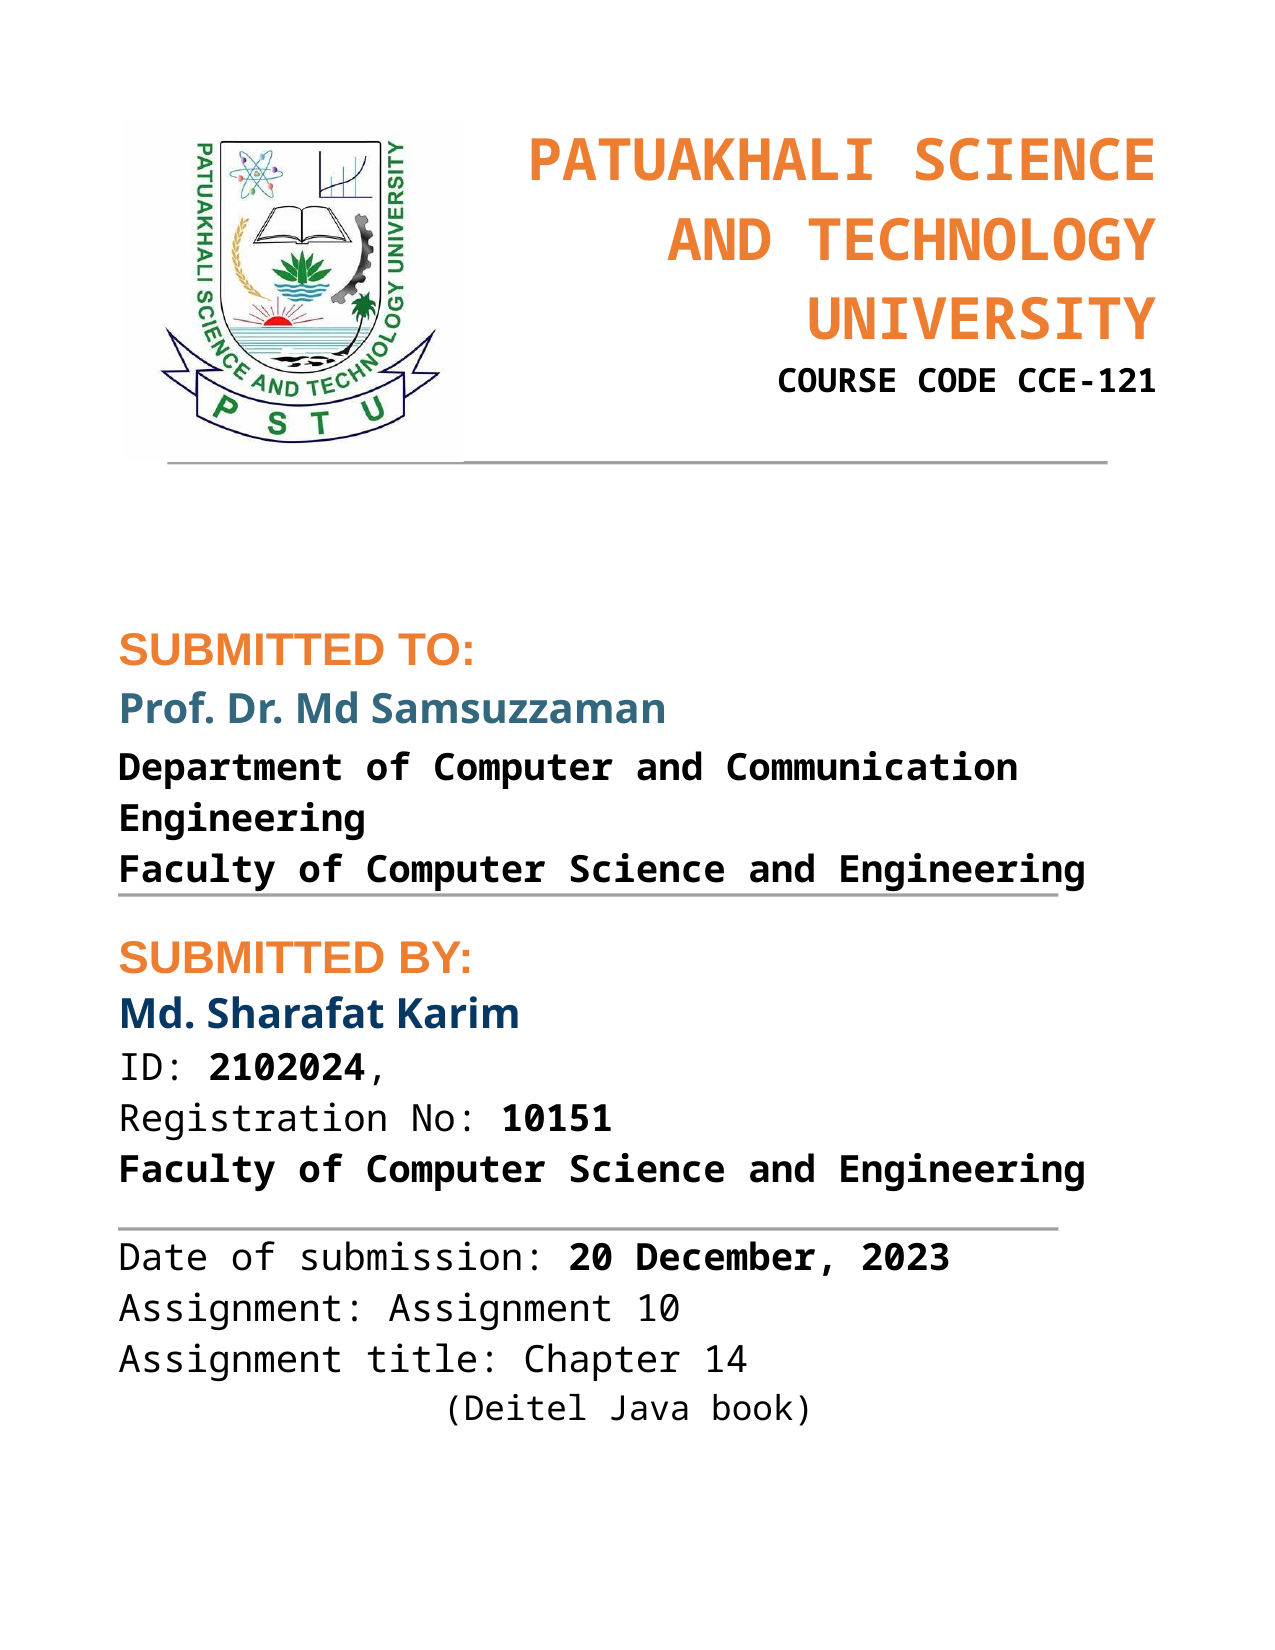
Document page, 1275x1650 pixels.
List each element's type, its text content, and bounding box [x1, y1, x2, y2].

text ID: 2102024, [118, 1040, 1157, 1091]
subtitle Prof. Dr. Md Samsuzzaman [118, 679, 1157, 736]
picture [122, 120, 464, 462]
text COURSE CODE CCE-121 [464, 357, 1157, 402]
text Registration No: 10151 [118, 1091, 1157, 1142]
text (Deitel Java book) [118, 1384, 1157, 1431]
text Faculty of Computer Science and Engineering [118, 1142, 1157, 1193]
text Faculty of Computer Science and Engineering [118, 842, 1157, 893]
text Assignment: Assignment 10 [118, 1282, 1157, 1333]
subtitle Department of Computer and Communication Engineering [118, 740, 1157, 842]
text SUBMITTED BY: [118, 931, 1157, 983]
text Assignment title: Chapter 14 [118, 1333, 1157, 1384]
text Md. Sharafat Karim [118, 983, 1157, 1040]
text Date of submission: 20 December, 2023 [118, 1231, 1157, 1282]
text SUBMITTED TO: [118, 622, 1157, 675]
text PATUAKHALI SCIENCE AND TECHNOLOGY UNIVERSITY [118, 118, 1157, 357]
